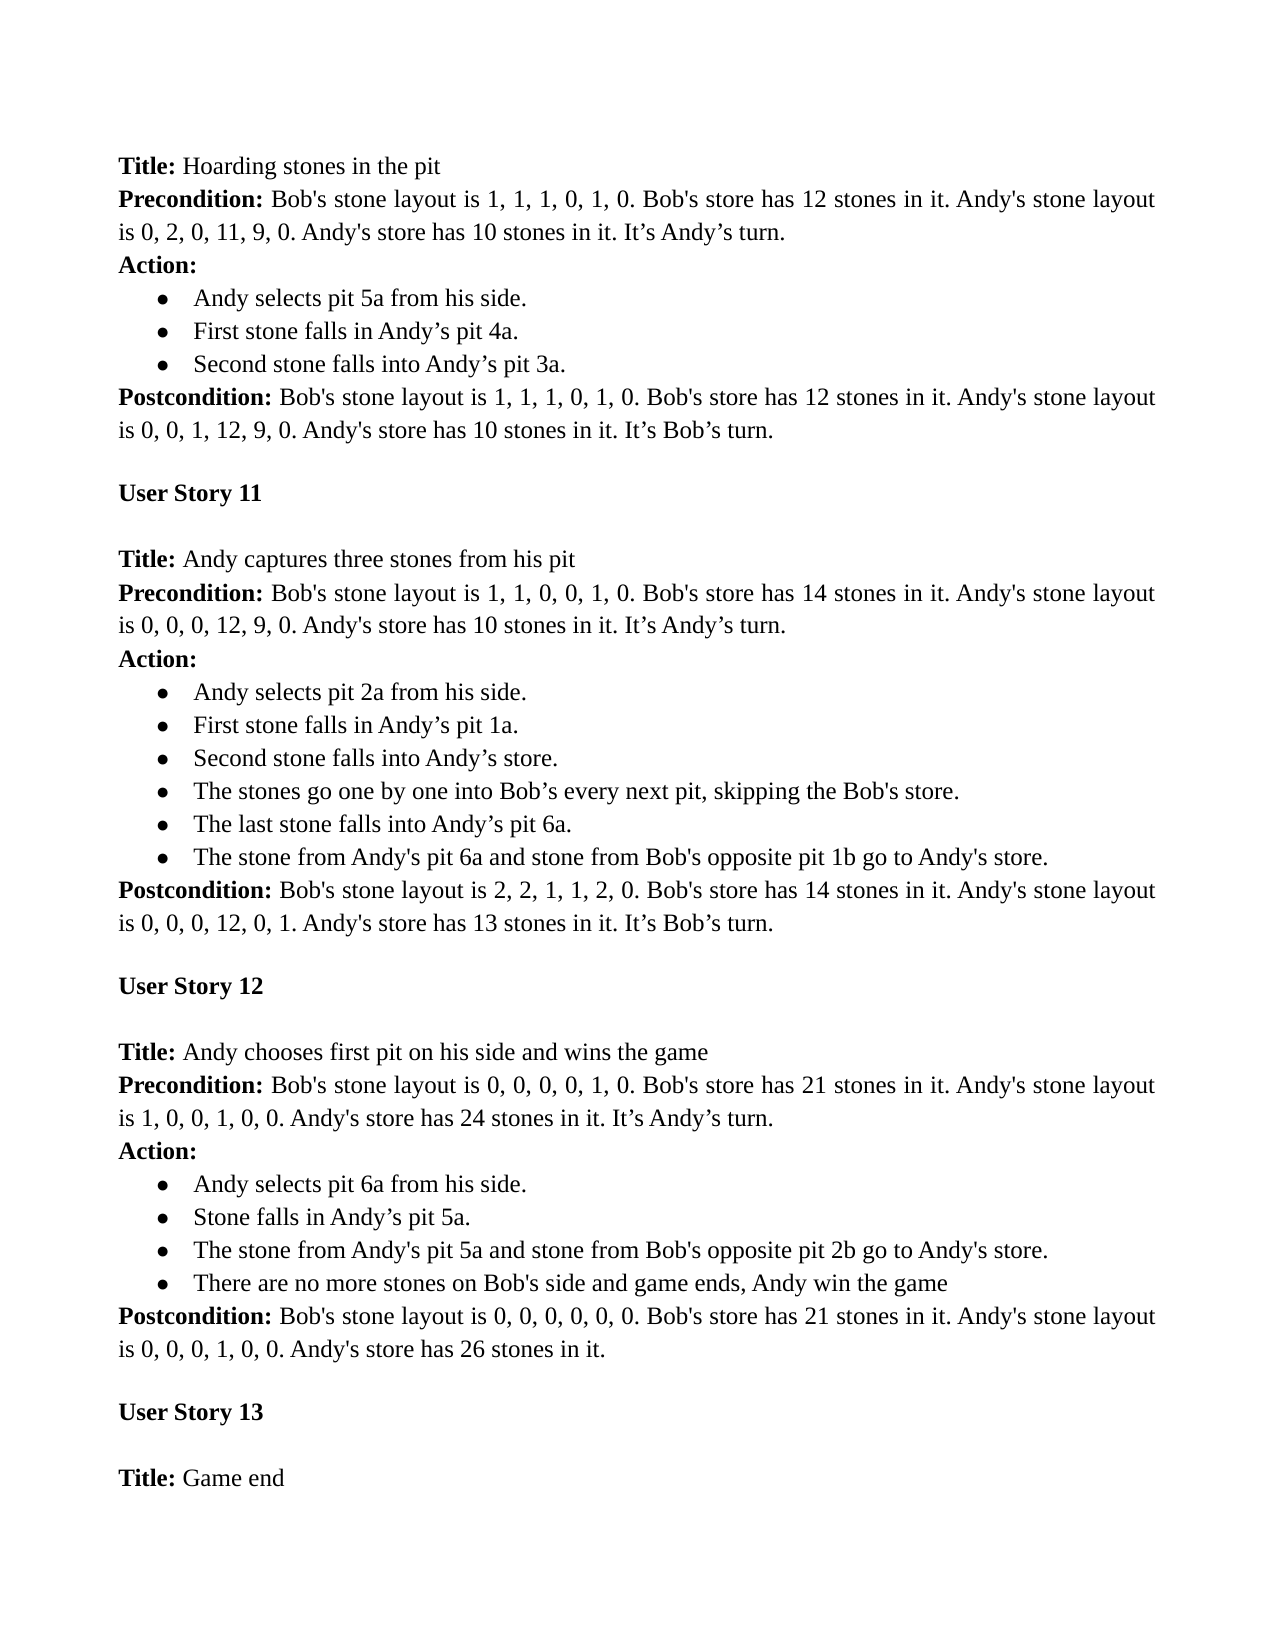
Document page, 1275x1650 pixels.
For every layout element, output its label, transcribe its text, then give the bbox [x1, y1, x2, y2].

list Second stone falls into Andy’s store. [156, 743, 1157, 771]
text Action: [118, 644, 1157, 672]
list First stone falls in Andy’s pit 1a. [156, 710, 1157, 738]
list Second stone falls into Andy’s pit 3a. [156, 349, 1157, 378]
list The last stone falls into Andy’s pit 6a. [156, 809, 1157, 837]
list There are no more stones on Bob's side and game ends, Andy win the game [156, 1268, 1157, 1297]
text Postcondition: Bob's stone layout is 0, 0, 0, 0, 0, 0. Bob's store has 21 stones in it. Andy's stone layout is 0, 0, 0, 1, 0, 0. Andy's store has 26 stones in it. [118, 1301, 1157, 1363]
text User Story 12 [118, 971, 1157, 1000]
text Postcondition: Bob's stone layout is 1, 1, 1, 0, 1, 0. Bob's store has 12 stones in it. Andy's stone layout is 0, 0, 1, 12, 9, 0. Andy's store has 10 stones in it. It’s Bob’s turn. [118, 382, 1157, 444]
list Andy selects pit 6a from his side. [156, 1169, 1157, 1198]
text Precondition: Bob's stone layout is 1, 1, 1, 0, 1, 0. Bob's store has 12 stones in it. Andy's stone layout is 0, 2, 0, 11, 9, 0. Andy's store has 10 stones in it. It’s Andy’s turn. [118, 184, 1157, 246]
text Title: Hoarding stones in the pit [118, 151, 1157, 180]
text Postcondition: Bob's stone layout is 2, 2, 1, 1, 2, 0. Bob's store has 14 stones in it. Andy's stone layout is 0, 0, 0, 12, 0, 1. Andy's store has 13 stones in it. It’s Bob’s turn. [118, 875, 1157, 937]
text Action: [118, 250, 1157, 279]
text User Story 11 [118, 478, 1157, 507]
list The stones go one by one into Bob’s every next pit, skipping the Bob's store. [156, 776, 1157, 804]
text Action: [118, 1136, 1157, 1165]
list Andy selects pit 2a from his side. [156, 677, 1157, 705]
list Stone falls in Andy’s pit 5a. [156, 1202, 1157, 1231]
list Andy selects pit 5a from his side. [156, 283, 1157, 312]
text User Story 13 [118, 1397, 1157, 1426]
text Precondition: Bob's stone layout is 0, 0, 0, 0, 1, 0. Bob's store has 21 stones in it. Andy's stone layout is 1, 0, 0, 1, 0, 0. Andy's store has 24 stones in it. It’s Andy’s turn. [118, 1070, 1157, 1132]
list The stone from Andy's pit 6a and stone from Bob's opposite pit 1b go to Andy's store. [156, 842, 1157, 871]
text Title: Game end [118, 1463, 1157, 1492]
text Title: Andy captures three stones from his pit [118, 544, 1157, 573]
text Precondition: Bob's stone layout is 1, 1, 0, 0, 1, 0. Bob's store has 14 stones in it. Andy's stone layout is 0, 0, 0, 12, 9, 0. Andy's store has 10 stones in it. It’s Andy’s turn. [118, 578, 1157, 639]
list The stone from Andy's pit 5a and stone from Bob's opposite pit 2b go to Andy's store. [156, 1235, 1157, 1264]
text Title: Andy chooses first pit on his side and wins the game [118, 1037, 1157, 1066]
list First stone falls in Andy’s pit 4a. [156, 316, 1157, 345]
